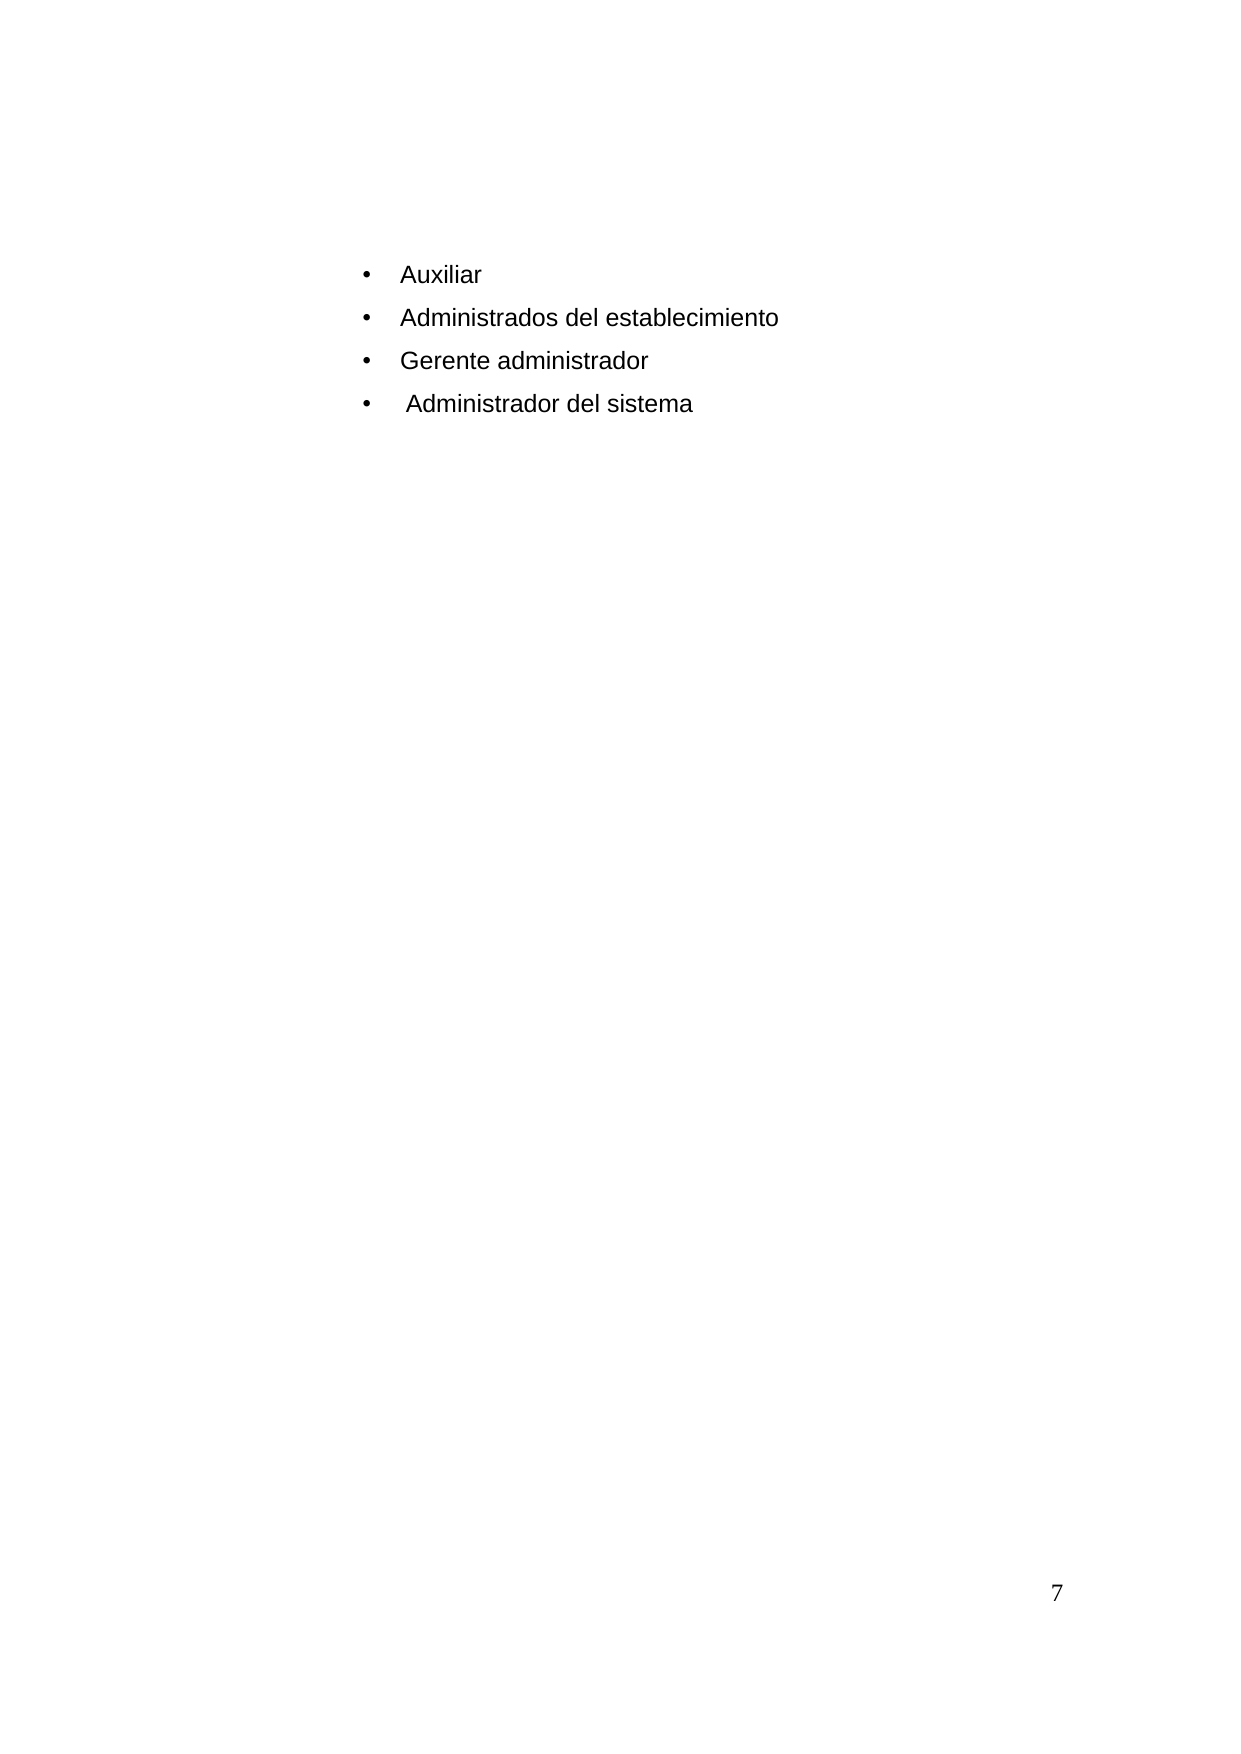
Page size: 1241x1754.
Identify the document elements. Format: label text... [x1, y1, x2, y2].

list Administrados del establecimiento [362, 303, 1063, 332]
list Auxiliar [362, 260, 1063, 289]
list Gerente administrador [362, 346, 1063, 375]
list Administrador del sistema [362, 389, 1063, 418]
